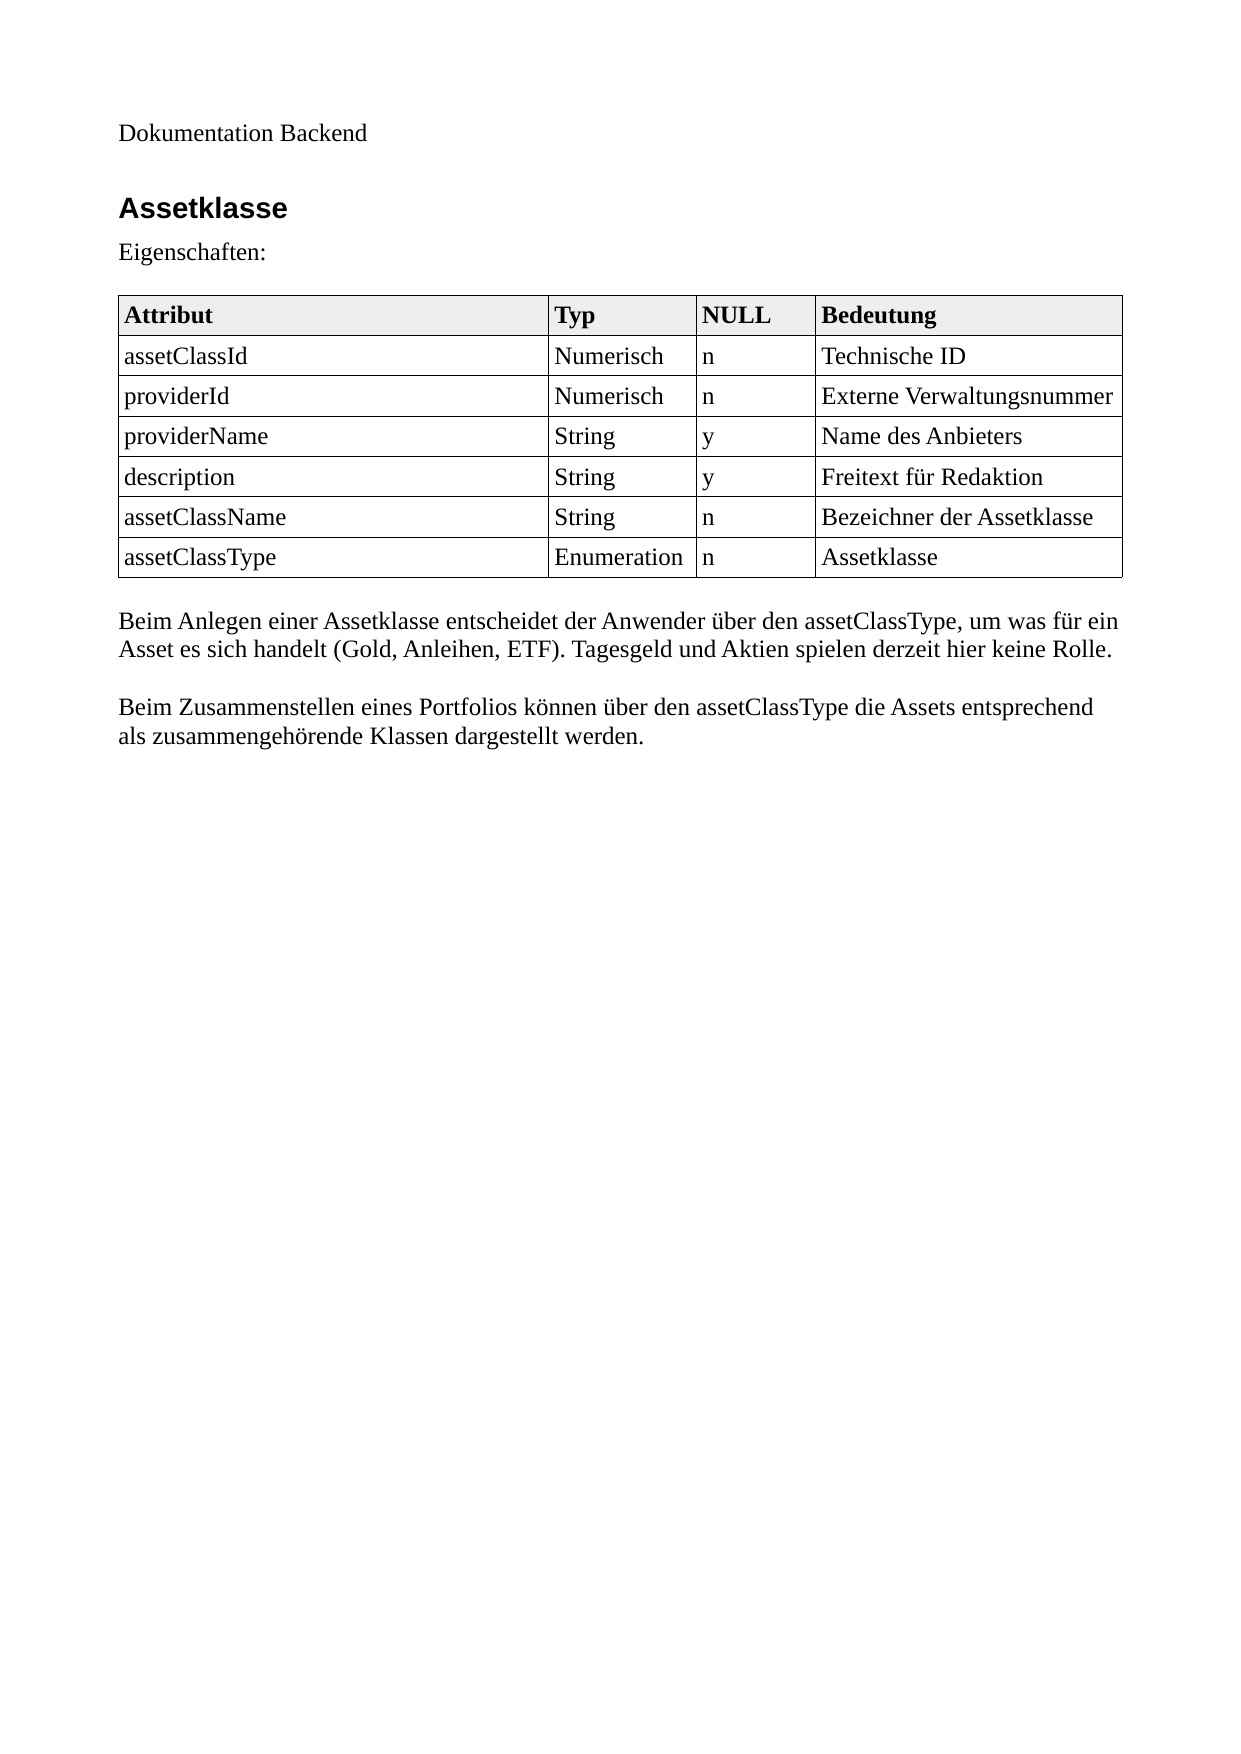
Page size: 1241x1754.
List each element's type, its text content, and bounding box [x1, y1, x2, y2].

table_cell providerName [119, 417, 548, 456]
table_cell String [549, 497, 696, 537]
table_cell assetClassType [119, 538, 548, 577]
table_cell n [697, 497, 815, 537]
text Eigenschaften: [118, 237, 1122, 266]
table_cell y [697, 417, 815, 456]
table_cell assetClassName [119, 497, 548, 537]
table_cell Externe Verwaltungsnummer [816, 376, 1122, 416]
table_cell String [549, 417, 696, 456]
table_cell Freitext für Redaktion [816, 457, 1122, 496]
table_cell n [697, 538, 815, 577]
table_cell Enumeration [549, 538, 696, 577]
table_cell n [697, 336, 815, 375]
table_header NULL [697, 296, 815, 335]
table_cell y [697, 457, 815, 496]
table_cell assetClassId [119, 336, 548, 375]
table_cell n [697, 376, 815, 416]
table_cell Numerisch [549, 376, 696, 416]
table_cell Technische ID [816, 336, 1122, 375]
table_cell Bezeichner der Assetklasse [816, 497, 1122, 537]
text Beim Zusammenstellen eines Portfolios können über den assetClassType die Assets entsprechend als zusammengehörende Klassen dargestellt werden. [118, 692, 1122, 749]
table_cell String [549, 457, 696, 496]
text Beim Anlegen einer Assetklasse entscheidet der Anwender über den assetClassType, um was für ein Asset es sich handelt (Gold, Anleihen, ETF). Tagesgeld und Aktien spielen derzeit hier keine Rolle. [118, 606, 1122, 663]
table_cell description [119, 457, 548, 496]
table_header Attribut [119, 296, 548, 335]
table_cell providerId [119, 376, 548, 416]
subtitle Assetklasse [118, 191, 1122, 225]
table_cell Numerisch [549, 336, 696, 375]
table_header Typ [549, 296, 696, 335]
table_cell Name des Anbieters [816, 417, 1122, 456]
table_cell Assetklasse [816, 538, 1122, 577]
table_header Bedeutung [816, 296, 1122, 335]
